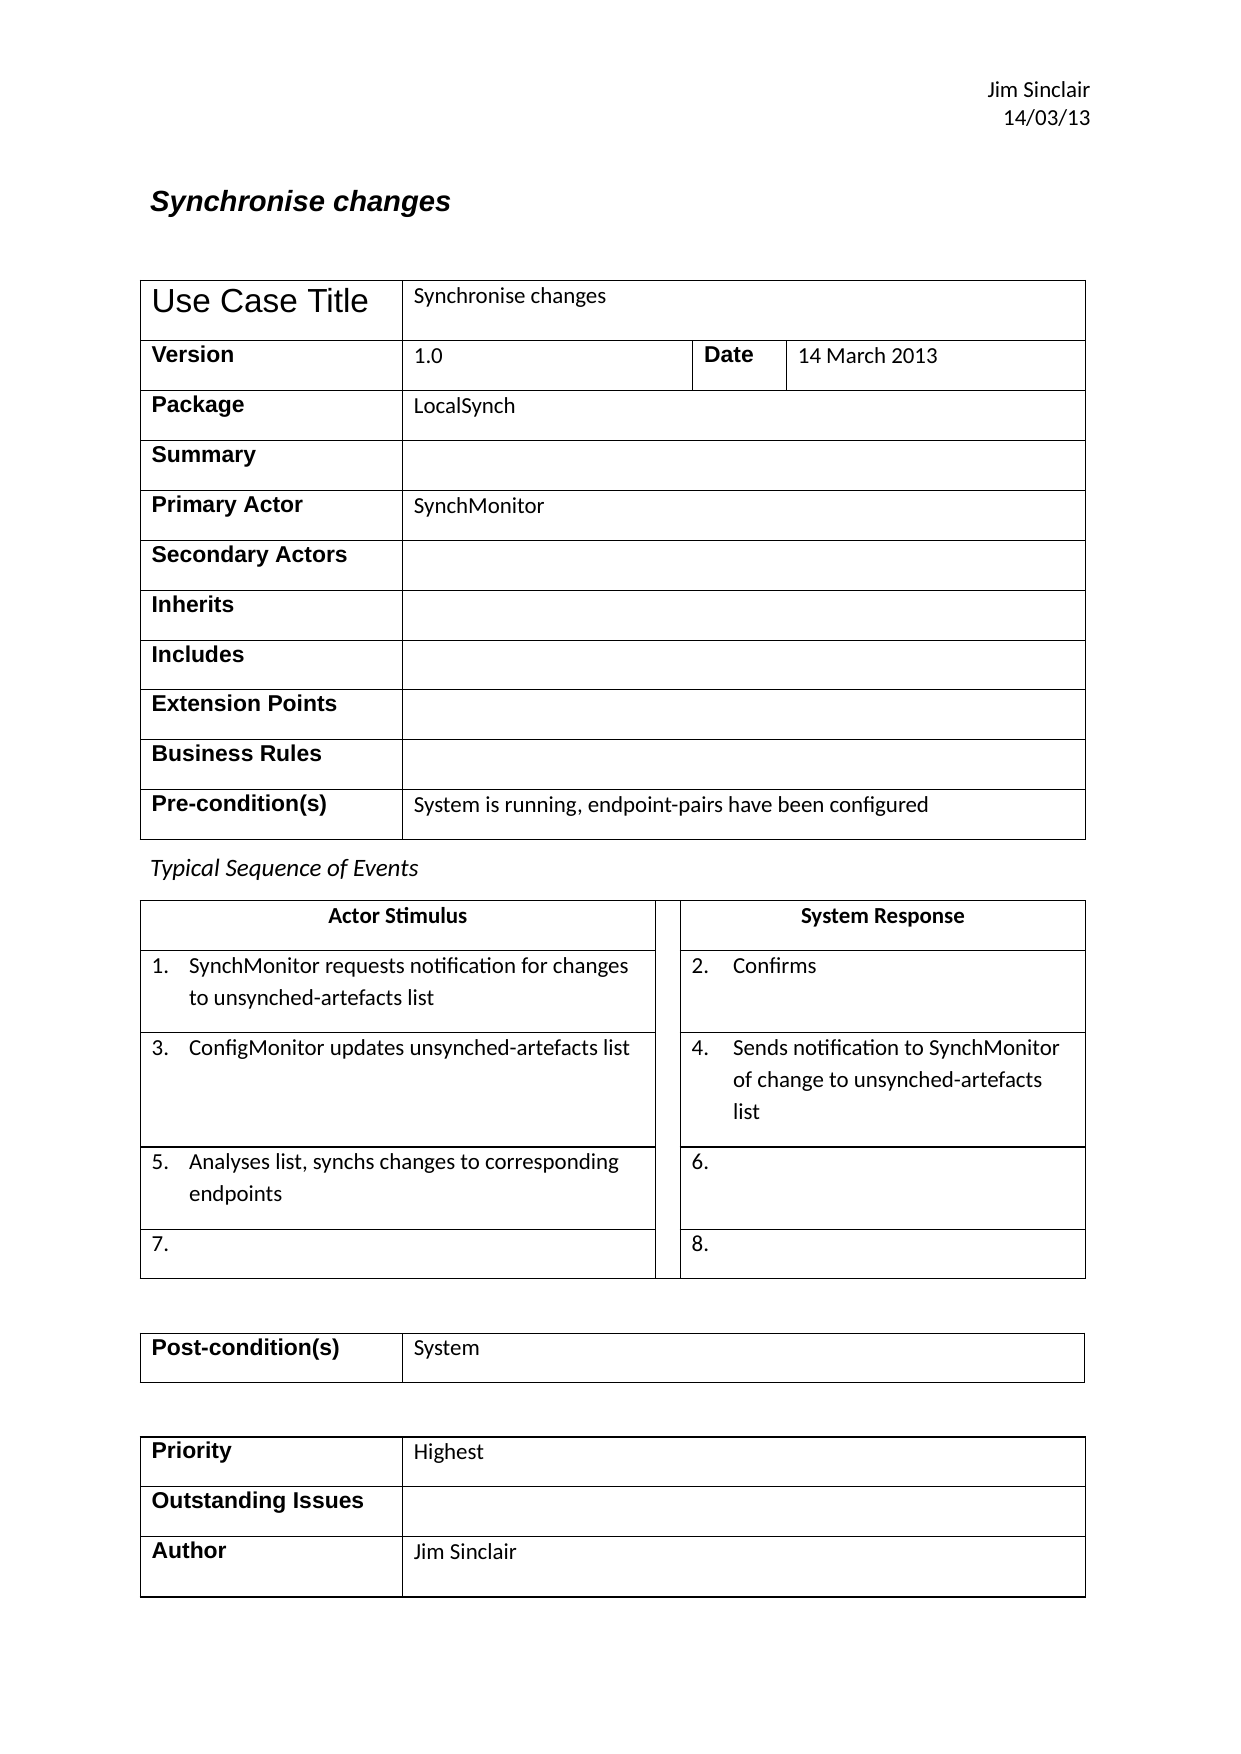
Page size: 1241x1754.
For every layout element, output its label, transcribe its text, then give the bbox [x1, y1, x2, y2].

table_cell Business Rules [141, 740, 402, 789]
table_cell [403, 641, 1085, 689]
table_cell 6. [681, 1148, 1085, 1228]
table_cell 1.0 [403, 341, 692, 390]
table_cell Outstanding Issues [141, 1487, 402, 1536]
table_cell [1086, 1486, 1203, 1536]
table_cell Package [141, 391, 402, 440]
table_cell [403, 740, 1085, 789]
table_header [656, 901, 680, 1278]
table_cell [1086, 1536, 1203, 1596]
table_cell LocalSynch [403, 391, 1085, 440]
table_header [1086, 1436, 1203, 1486]
table_header Actor Stimulus [141, 901, 655, 950]
table_cell Pre-condition(s) [141, 790, 402, 839]
table_cell Jim Sinclair [403, 1537, 1085, 1596]
table_header System Response [681, 901, 1085, 950]
table_cell 3. ConfigMonitor updates unsynched-artefacts list [141, 1033, 655, 1146]
text Typical Sequence of Events [150, 853, 1090, 883]
table_cell System is running, endpoint-pairs have been configured [403, 790, 1085, 839]
table_header Synchronise changes [403, 281, 1085, 340]
table_header Post-condition(s) [141, 1334, 402, 1382]
table_header Priority [141, 1438, 402, 1486]
table_cell Version [141, 341, 402, 390]
table_cell 4. Sends notification to SynchMonitor of change to unsynched-artefacts list [681, 1033, 1085, 1146]
table_cell [403, 1487, 1085, 1536]
table_cell Inherits [141, 591, 402, 639]
subtitle Synchronise changes [150, 184, 1090, 218]
table_header Use Case Title [141, 281, 402, 340]
table_cell Primary Actor [141, 491, 402, 540]
table_cell 5. Analyses list, synchs changes to corresponding endpoints [141, 1148, 655, 1228]
table_cell Secondary Actors [141, 541, 402, 589]
table_cell [403, 690, 1085, 739]
table_cell 7. [141, 1230, 655, 1278]
table_cell Extension Points [141, 690, 402, 739]
table_header Highest [403, 1438, 1085, 1486]
table_cell 8. [681, 1230, 1085, 1278]
table_cell Summary [141, 441, 402, 490]
table_cell [403, 441, 1085, 490]
table_header System [403, 1334, 1084, 1382]
table_cell SynchMonitor [403, 491, 1085, 540]
table_cell 1. SynchMonitor requests notification for changes to unsynched-artefacts list [141, 951, 655, 1032]
table_cell Date [693, 341, 786, 390]
table_cell [403, 541, 1085, 589]
table_cell 14 March 2013 [787, 341, 1085, 390]
table_cell [403, 591, 1085, 639]
table_cell Author [141, 1537, 402, 1596]
table_cell 2. Confirms [681, 951, 1085, 1032]
table_cell Includes [141, 641, 402, 689]
